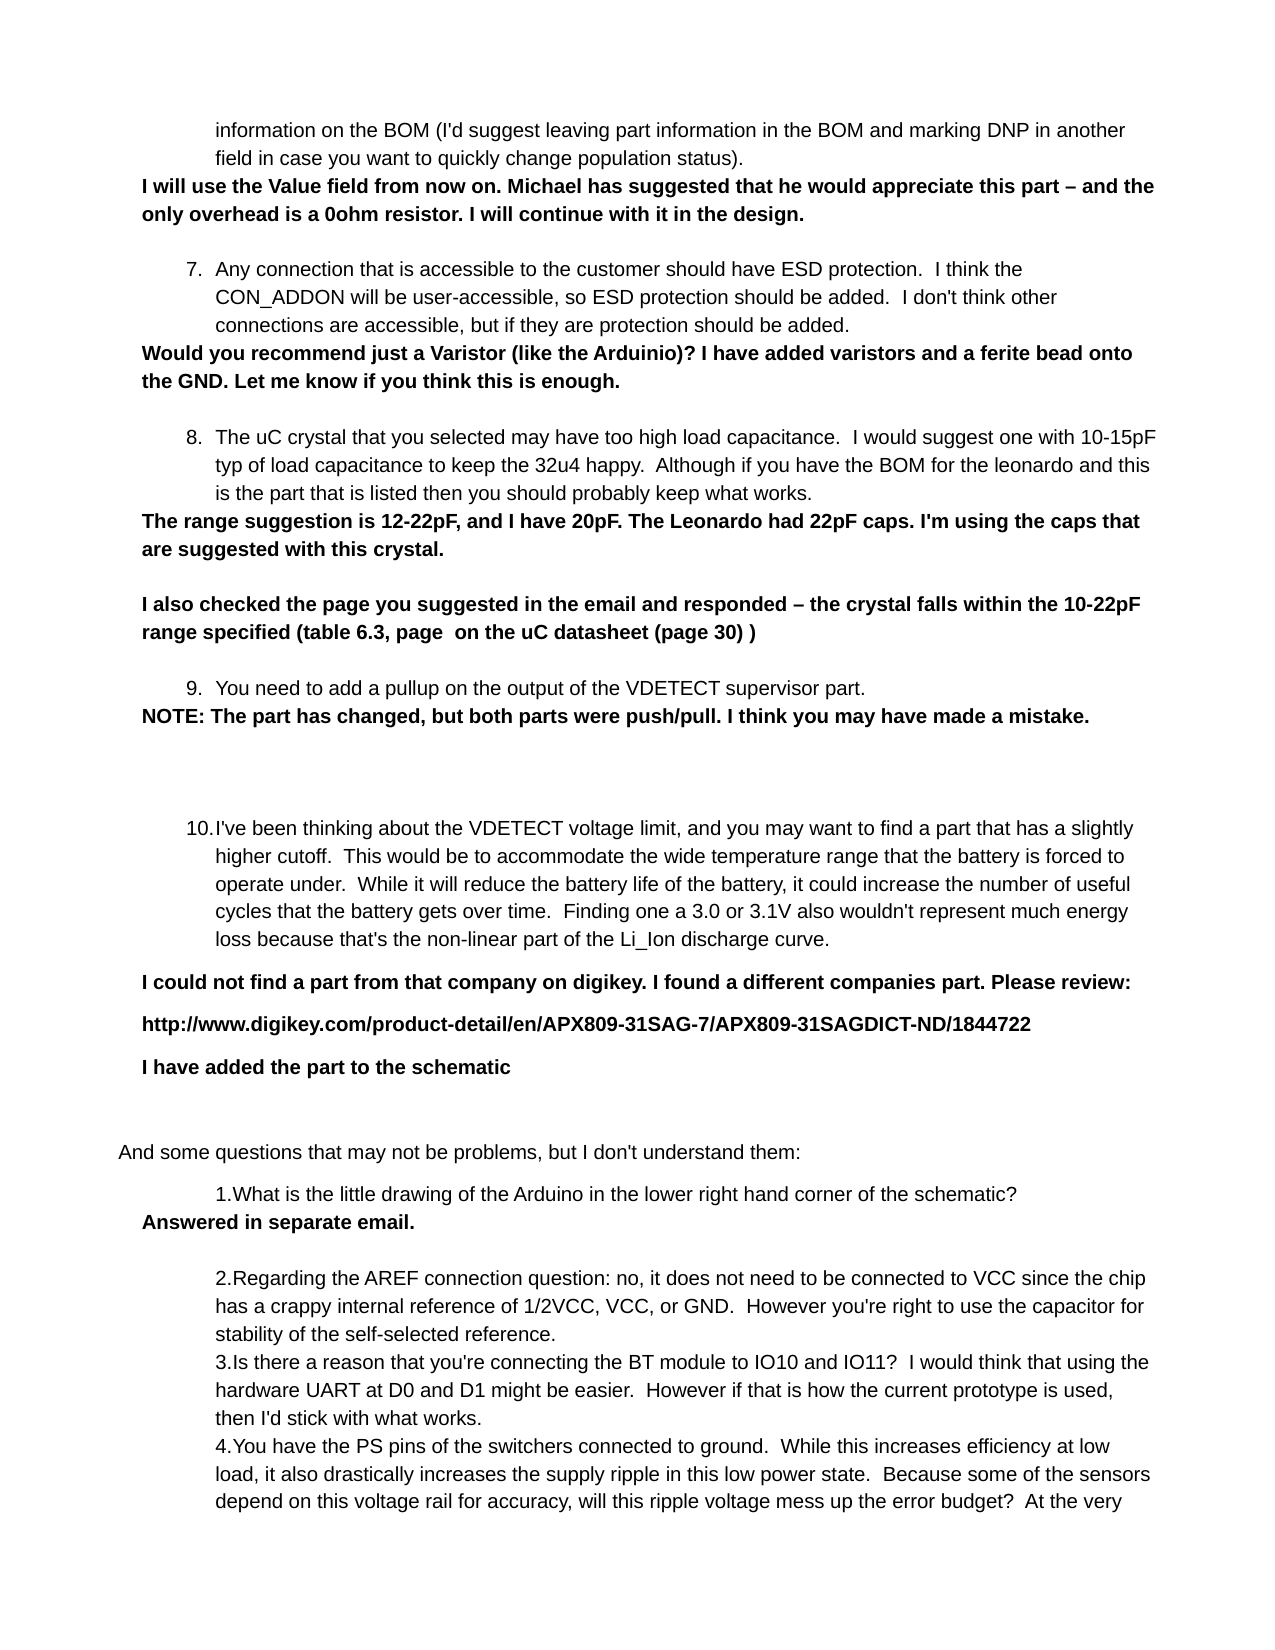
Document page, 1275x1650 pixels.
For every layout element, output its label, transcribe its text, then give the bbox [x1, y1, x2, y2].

text Would you recommend just a Varistor (like the Arduinio)? I have added varistors and a ferite bead onto the GND. Let me know if you think this is enough. [142, 341, 1157, 393]
text I also checked the page you suggested in the email and responded – the crystal falls within the 10-22pF range specified (table 6.3, page on the uC datasheet (page 30) ) [142, 593, 1157, 644]
list Is there a reason that you're connecting the BT module to IO10 and IO11? I would think that using the hardware UART at D0 and D1 might be easier. However if that is how the current prototype is used, then I'd stick with what works. [142, 1350, 1157, 1429]
list I've been thinking about the VDETECT voltage limit, and you may want to find a part that has a slightly higher cutoff. This would be to accommodate the wide temperature range that the battery is forced to operate under. While it will reduce the battery life of the battery, it could increase the number of useful cycles that the battery gets over time. Finding one a 3.0 or 3.1V also wouldn't represent much energy loss because that's the non-linear part of the Li_Ion discharge curve. [186, 816, 1157, 951]
list Any connection that is accessible to the customer should have ESD protection. I think the CON_ADDON will be user-accessible, so ESD protection should be added. I don't think other connections are accessible, but if they are protection should be added. [186, 258, 1157, 337]
text I will use the Value field from now on. Michael has suggested that he would appreciate this part – and the only overhead is a 0ohm resistor. I will continue with it in the design. [142, 174, 1157, 225]
list What is the little drawing of the Arduino in the lower right hand corner of the schematic? [142, 1183, 1157, 1206]
list Regarding the AREF connection question: no, it does not need to be connected to VCC since the chip has a crappy internal reference of 1/2VCC, VCC, or GND. However you're right to use the capacitor for stability of the self-selected reference. [142, 1266, 1157, 1346]
text I could not find a part from that company on digikey. I found a different companies part. Please review: [142, 970, 1157, 993]
text NOTE: The part has changed, but both parts were push/pull. I think you may have made a mistake. [142, 704, 1157, 728]
list The uC crystal that you selected may have too high load capacitance. I would suggest one with 10-15pF typ of load capacitance to keep the 32u4 happy. Although if you have the BOM for the leonardo and this is the part that is listed then you should probably keep what works. [186, 425, 1157, 504]
text The range suggestion is 12-22pF, and I have 20pF. The Leonardo had 22pF caps. I'm using the caps that are suggested with this crystal. [142, 509, 1157, 560]
text I have added the part to the schematic [142, 1055, 1157, 1078]
text And some questions that may not be problems, but I don't understand them: [118, 1140, 1157, 1163]
list information on the BOM (I'd suggest leaving part information in the BOM and marking DNP in another field in case you want to quickly change population status). [186, 118, 1157, 169]
text Answered in separate email. [142, 1211, 1157, 1234]
list You have the PS pins of the switchers connected to ground. While this increases efficiency at low load, it also drastically increases the supply ripple in this low power state. Because some of the sensors depend on this voltage rail for accuracy, will this ripple voltage mess up the error budget? At the very [142, 1434, 1157, 1513]
text http://www.digikey.com/product-detail/en/APX809-31SAG-7/APX809-31SAGDICT-ND/1844722 [142, 1013, 1157, 1036]
list You need to add a pullup on the output of the VDETECT supervisor part. [186, 676, 1157, 700]
